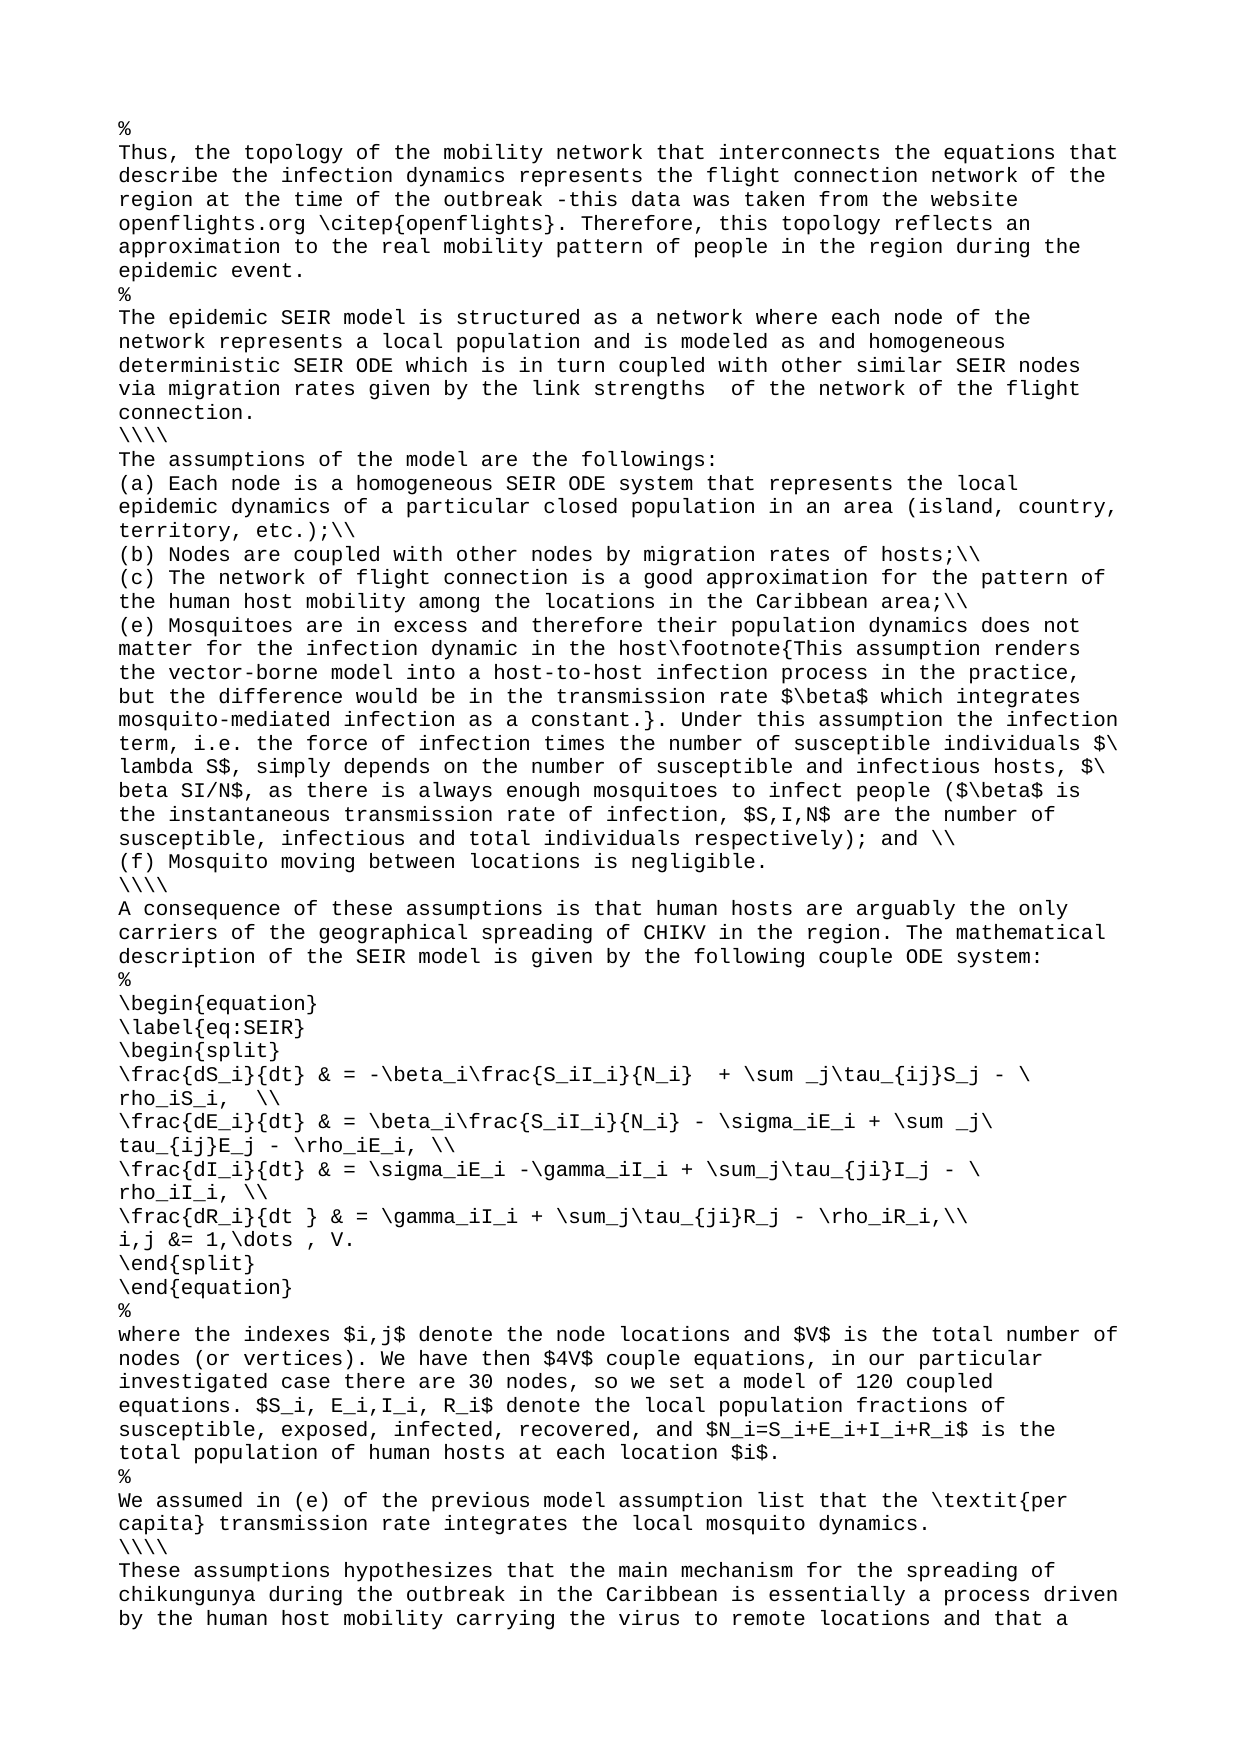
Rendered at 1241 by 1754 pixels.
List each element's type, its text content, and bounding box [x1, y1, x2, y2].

text % [118, 1300, 1122, 1324]
text These assumptions hypothesizes that the main mechanism for the spreading of chikungunya during the outbreak in the Caribbean is essentially a process driven by the human host mobility carrying the virus to remote locations and that a [118, 1561, 1122, 1631]
text \\\\ [118, 1537, 1122, 1561]
text \frac{dR_i}{dt } & = \gamma_iI_i + \sum_j\tau_{ji}R_j - \rho_iR_i,\\ [118, 1206, 1122, 1229]
text \label{eq:SEIR} [118, 1017, 1122, 1040]
text \\\\ [118, 875, 1122, 898]
text \\\\ [118, 426, 1122, 449]
text (b) Nodes are coupled with other nodes by migration rates of hosts;\\ [118, 544, 1122, 567]
text (e) Mosquitoes are in excess and therefore their population dynamics does not matter for the infection dynamic in the host\footnote{This assumption renders the vector-borne model into a host-to-host infection process in the practice, but the difference would be in the transmission rate $\beta$ which integrates mosquito-mediated infection as a constant.}. Under this assumption the infection term, i.e. the force of infection times the number of susceptible individuals $\lambda S$, simply depends on the number of susceptible and infectious hosts, $\beta SI/N$, as there is always enough mosquitoes to infect people ($\beta$ is the instantaneous transmission rate of infection, $S,I,N$ are the number of susceptible, infectious and total individuals respectively); and \\ [118, 615, 1122, 851]
text \end{equation} [118, 1277, 1122, 1300]
text % [118, 118, 1122, 142]
text i,j &= 1,\dots , V. [118, 1229, 1122, 1253]
text where the indexes $i,j$ denote the node locations and $V$ is the total number of nodes (or vertices). We have then $4V$ couple equations, in our particular investigated case there are 30 nodes, so we set a model of 120 coupled equations. $S_i, E_i,I_i, R_i$ denote the local population fractions of susceptible, exposed, infected, recovered, and $N_i=S_i+E_i+I_i+R_i$ is the total population of human hosts at each location $i$. [118, 1324, 1122, 1466]
text \frac{dI_i}{dt} & = \sigma_iE_i -\gamma_iI_i + \sum_j\tau_{ji}I_j - \rho_iI_i, \\ [118, 1158, 1122, 1206]
text % [118, 284, 1122, 307]
text \frac{dE_i}{dt} & = \beta_i\frac{S_iI_i}{N_i} - \sigma_iE_i + \sum _j\tau_{ij}E_j - \rho_iE_i, \\ [118, 1111, 1122, 1158]
text (c) The network of flight connection is a good approximation for the pattern of the human host mobility among the locations in the Caribbean area;\\ [118, 567, 1122, 615]
text We assumed in (e) of the previous model assumption list that the \textit{per capita} transmission rate integrates the local mosquito dynamics. [118, 1489, 1122, 1537]
text % [118, 969, 1122, 993]
text A consequence of these assumptions is that human hosts are arguably the only carriers of the geographical spreading of CHIKV in the region. The mathematical description of the SEIR model is given by the following couple ODE system: [118, 898, 1122, 969]
text (a) Each node is a homogeneous SEIR ODE system that represents the local epidemic dynamics of a particular closed population in an area (island, country, territory, etc.);\\ [118, 473, 1122, 544]
text \begin{equation} [118, 993, 1122, 1017]
text Thus, the topology of the mobility network that interconnects the equations that describe the infection dynamics represents the flight connection network of the region at the time of the outbreak -this data was taken from the website openflights.org \citep{openflights}. Therefore, this topology reflects an approximation to the real mobility pattern of people in the region during the epidemic event. [118, 142, 1122, 284]
text \begin{split} [118, 1040, 1122, 1064]
text (f) Mosquito moving between locations is negligible. [118, 851, 1122, 875]
text % [118, 1466, 1122, 1489]
text The epidemic SEIR model is structured as a network where each node of the network represents a local population and is modeled as and homogeneous deterministic SEIR ODE which is in turn coupled with other similar SEIR nodes via migration rates given by the link strengths of the network of the flight connection. [118, 307, 1122, 426]
text The assumptions of the model are the followings: [118, 449, 1122, 473]
text \frac{dS_i}{dt} & = -\beta_i\frac{S_iI_i}{N_i} + \sum _j\tau_{ij}S_j - \rho_iS_i, \\ [118, 1064, 1122, 1111]
text \end{split} [118, 1253, 1122, 1277]
